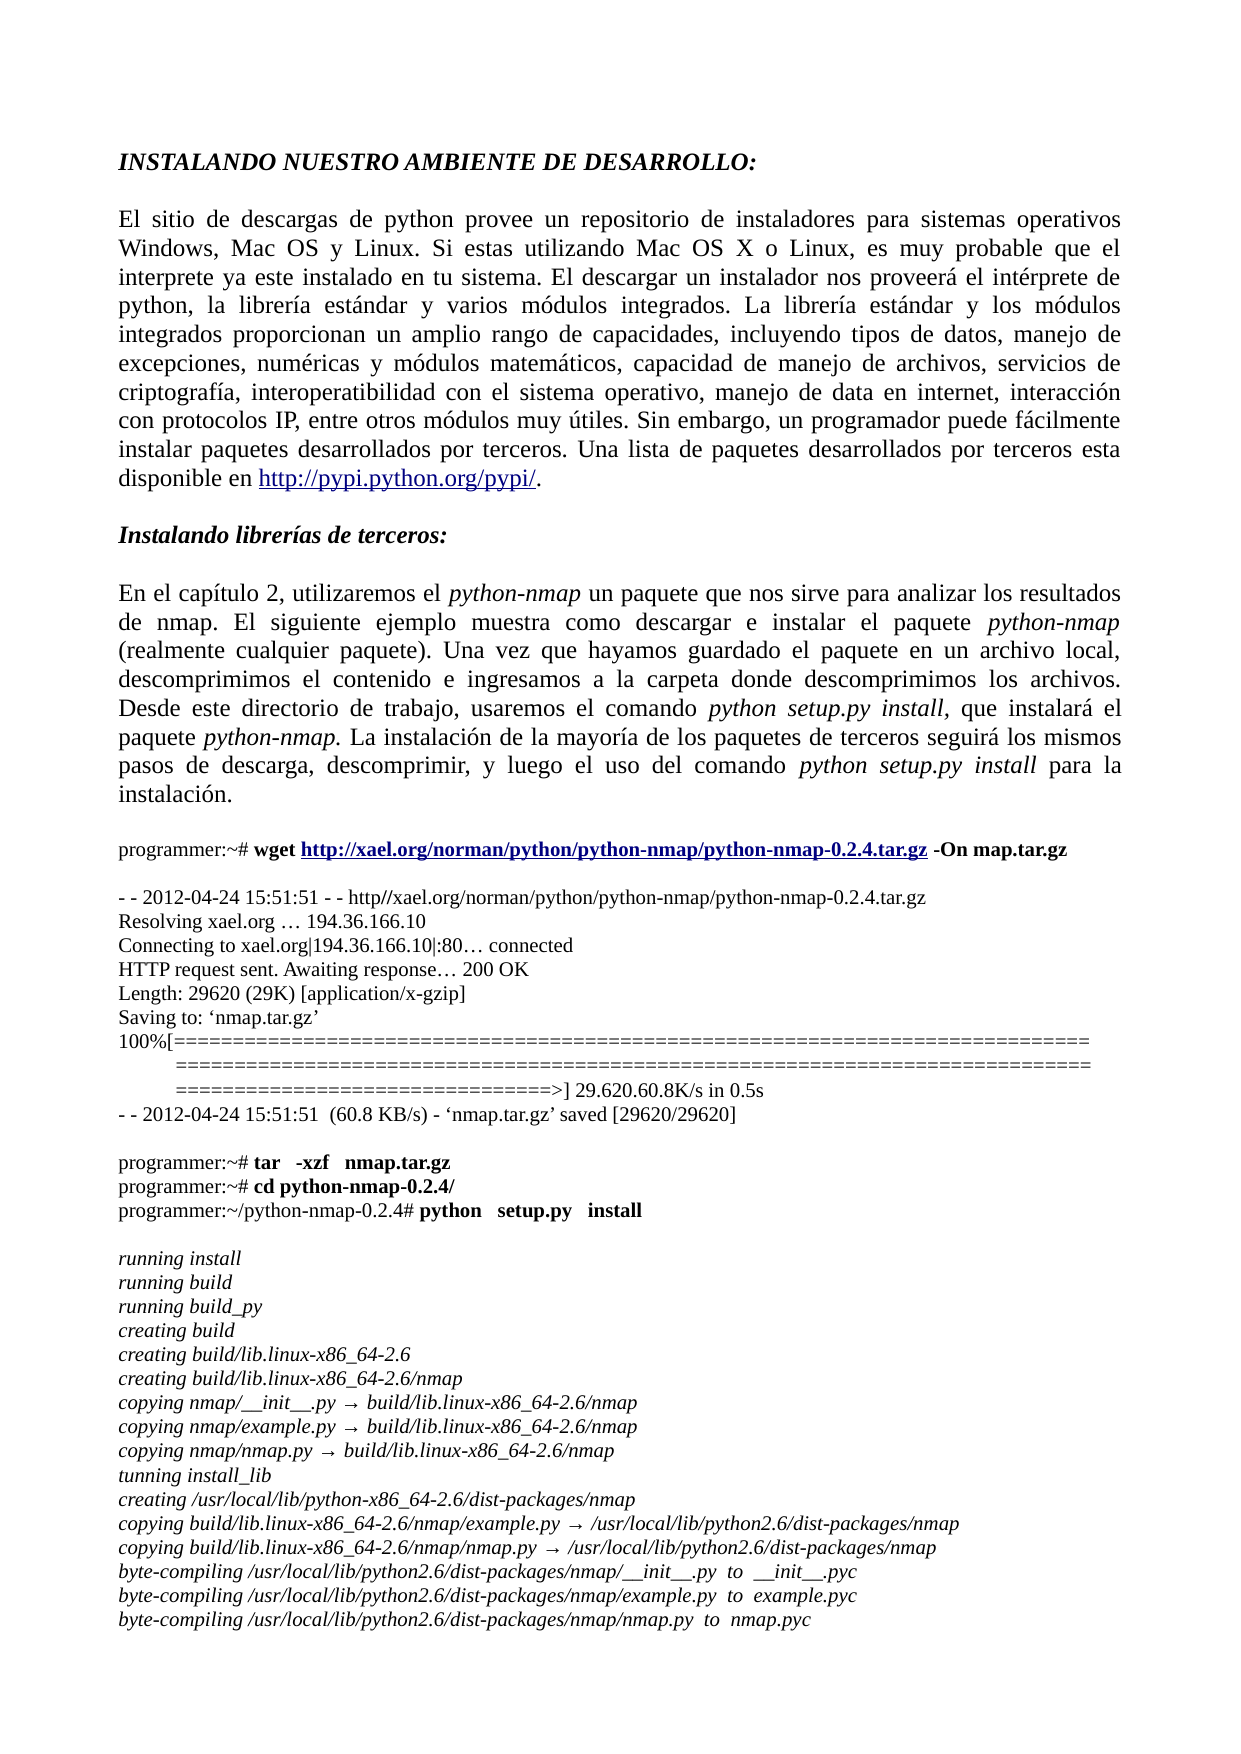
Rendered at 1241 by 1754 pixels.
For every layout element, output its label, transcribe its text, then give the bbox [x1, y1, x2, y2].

text programmer:~# wget http://xael.org/norman/python/python-nmap/python-nmap-0.2.4.tar.gz -On map.tar.gz [118, 837, 1122, 861]
text 100%[============================================================================== [118, 1029, 1122, 1053]
text running install [118, 1246, 1122, 1270]
text programmer:~# tar -xzf nmap.tar.gz [118, 1150, 1122, 1174]
text programmer:~# cd python-nmap-0.2.4/ [118, 1174, 1122, 1198]
text creating /usr/local/lib/python-x86_64-2.6/dist-packages/nmap [118, 1487, 1122, 1511]
text Connecting to xael.org|194.36.166.10|:80… connected [118, 933, 1122, 957]
text Saving to: ‘nmap.tar.gz’ [118, 1005, 1122, 1029]
text INSTALANDO NUESTRO AMBIENTE DE DESARROLLO: [118, 147, 1122, 176]
text creating build [118, 1318, 1122, 1342]
text copying nmap/__init__.py → build/lib.linux-x86_64-2.6/nmap [118, 1390, 1122, 1414]
text byte-compiling /usr/local/lib/python2.6/dist-packages/nmap/nmap.py to nmap.pyc [118, 1607, 1122, 1631]
text - - 2012-04-24 15:51:51 (60.8 KB/s) - ‘nmap.tar.gz’ saved [29620/29620] [118, 1102, 1122, 1126]
text En el capítulo 2, utilizaremos el python-nmap un paquete que nos sirve para analizar los resultados de nmap. El siguiente ejemplo muestra como descargar e instalar el paquete python-nmap (realmente cualquier paquete). Una vez que hayamos guardado el paquete en un archivo local, descomprimimos el contenido e ingresamos a la carpeta donde descomprimimos los archivos. Desde este directorio de trabajo, usaremos el comando python setup.py install, que instalará el paquete python-nmap. La instalación de la mayoría de los paquetes de terceros seguirá los mismos pasos de descarga, descomprimir, y luego el uso del comando python setup.py install para la instalación. [118, 578, 1122, 808]
text Resolving xael.org … 194.36.166.10 [118, 909, 1122, 933]
text running build [118, 1270, 1122, 1294]
text byte-compiling /usr/local/lib/python2.6/dist-packages/nmap/__init__.py to __init__.pyc [118, 1559, 1122, 1583]
text copying nmap/nmap.py → build/lib.linux-x86_64-2.6/nmap [118, 1438, 1122, 1462]
text ============================================================================== [118, 1053, 1122, 1077]
text byte-compiling /usr/local/lib/python2.6/dist-packages/nmap/example.py to example.pyc [118, 1583, 1122, 1607]
text ================================>] 29.620.60.8K/s in 0.5s [118, 1077, 1122, 1102]
text copying build/lib.linux-x86_64-2.6/nmap/nmap.py → /usr/local/lib/python2.6/dist-packages/nmap [118, 1535, 1122, 1559]
text running build_py [118, 1294, 1122, 1318]
text - - 2012-04-24 15:51:51 - - http//xael.org/norman/python/python-nmap/python-nmap-0.2.4.tar.gz [118, 885, 1122, 909]
text copying build/lib.linux-x86_64-2.6/nmap/example.py → /usr/local/lib/python2.6/dist-packages/nmap [118, 1511, 1122, 1535]
text creating build/lib.linux-x86_64-2.6/nmap [118, 1366, 1122, 1390]
text copying nmap/example.py → build/lib.linux-x86_64-2.6/nmap [118, 1414, 1122, 1438]
text creating build/lib.linux-x86_64-2.6 [118, 1342, 1122, 1366]
text programmer:~/python-nmap-0.2.4# python setup.py install [118, 1198, 1122, 1222]
text HTTP request sent. Awaiting response… 200 OK [118, 957, 1122, 981]
text El sitio de descargas de python provee un repositorio de instaladores para sistemas operativos Windows, Mac OS y Linux. Si estas utilizando Mac OS X o Linux, es muy probable que el interprete ya este instalado en tu sistema. El descargar un instalador nos proveerá el intérprete de python, la librería estándar y varios módulos integrados. La librería estándar y los módulos integrados proporcionan un amplio rango de capacidades, incluyendo tipos de datos, manejo de excepciones, numéricas y módulos matemáticos, capacidad de manejo de archivos, servicios de criptografía, interoperatibilidad con el sistema operativo, manejo de data en internet, interacción con protocolos IP, entre otros módulos muy útiles. Sin embargo, un programador puede fácilmente instalar paquetes desarrollados por terceros. Una lista de paquetes desarrollados por terceros esta disponible en http://pypi.python.org/pypi/. [118, 204, 1122, 492]
text Instalando librerías de terceros: [118, 521, 1122, 549]
text Length: 29620 (29K) [application/x-gzip] [118, 981, 1122, 1005]
text tunning install_lib [118, 1462, 1122, 1487]
